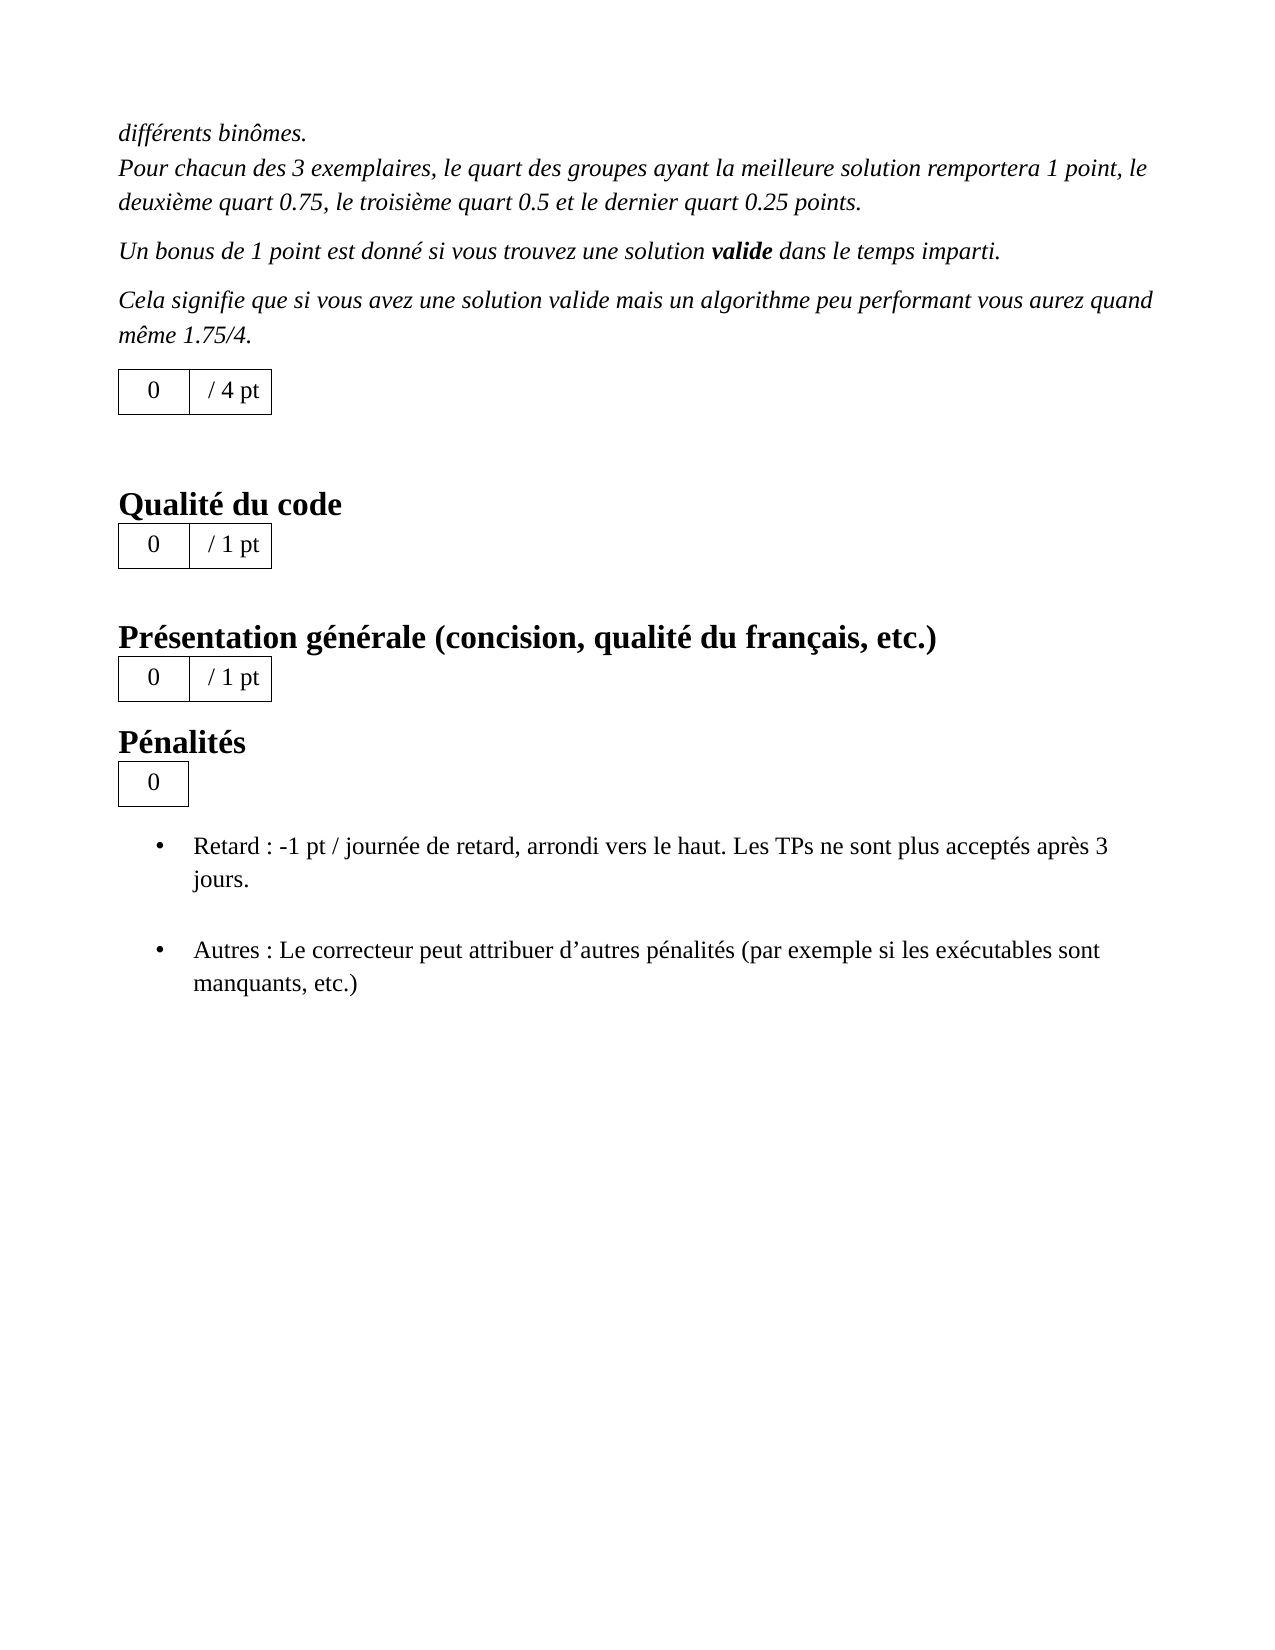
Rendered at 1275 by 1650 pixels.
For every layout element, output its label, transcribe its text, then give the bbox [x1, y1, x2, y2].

table_header / 4 pt [190, 370, 271, 414]
subtitle Qualité du code [118, 484, 1157, 522]
subtitle Présentation générale (concision, qualité du français, etc.) [118, 618, 1157, 656]
table_header 0 [119, 762, 188, 806]
table_header / 1 pt [190, 657, 271, 701]
table_header 0 [119, 524, 189, 567]
list Autres : Le correcteur peut attribuer d’autres pénalités (par exemple si les exécutables sont manquants, etc.) [156, 935, 1157, 996]
table_header 0 [119, 370, 189, 414]
text différents binômes. Pour chacun des 3 exemplaires, le quart des groupes ayant la meilleure solution remportera 1 point, le deuxième quart 0.75, le troisième quart 0.5 et le dernier quart 0.25 points. [118, 118, 1157, 216]
table_header / 1 pt [190, 524, 271, 567]
text Un bonus de 1 point est donné si vous trouvez une solution valide dans le temps imparti. [118, 236, 1157, 265]
subtitle Pénalités [118, 722, 1157, 761]
table_header 0 [119, 657, 189, 701]
text Cela signifie que si vous avez une solution valide mais un algorithme peu performant vous aurez quand même 1.75/4. [118, 285, 1157, 348]
list Retard : -1 pt / journée de retard, arrondi vers le haut. Les TPs ne sont plus acceptés après 3 jours. [156, 831, 1157, 893]
